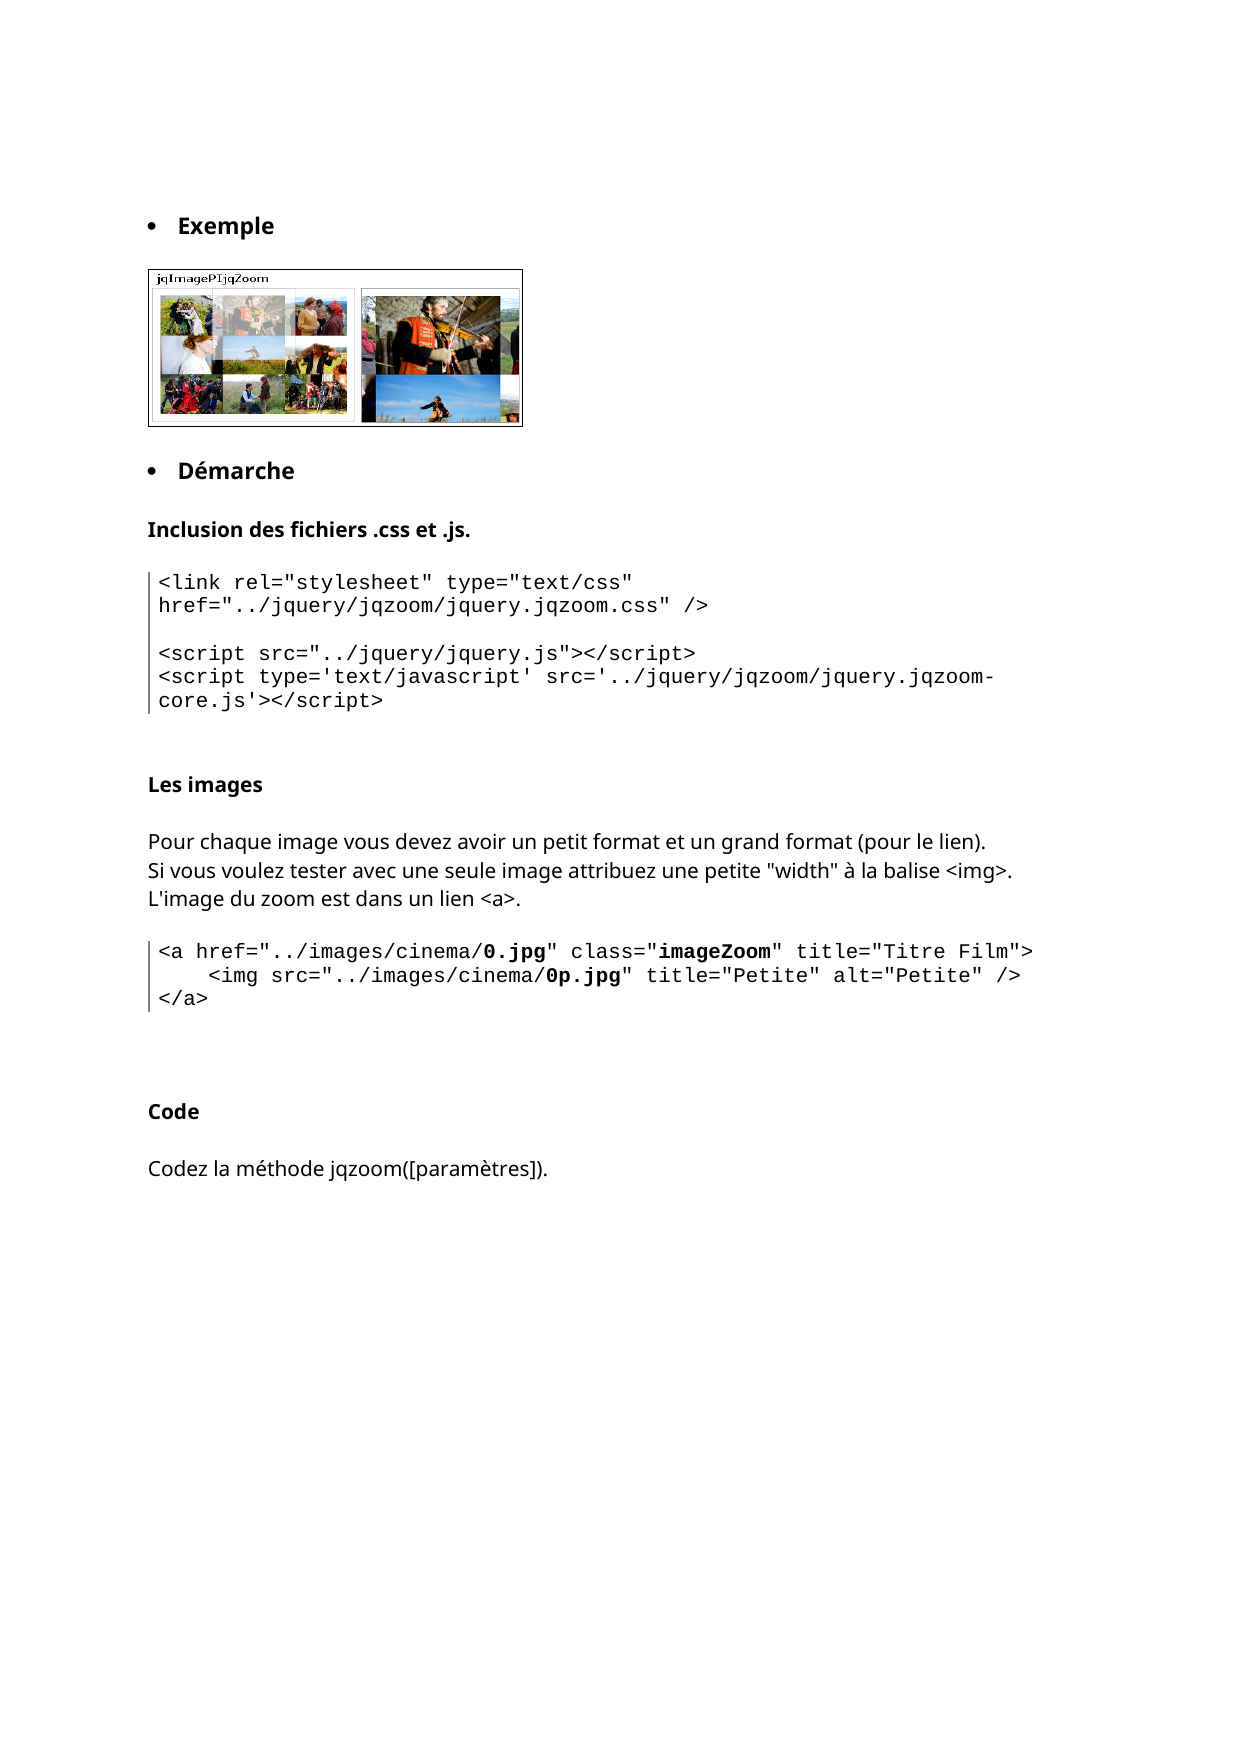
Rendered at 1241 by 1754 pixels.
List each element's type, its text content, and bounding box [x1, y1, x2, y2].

list Démarche [148, 455, 1092, 486]
text </a> [150, 988, 1092, 1012]
text <link rel="stylesheet" type="text/css" href="../jquery/jqzoom/jquery.jqzoom.css" /> [150, 572, 1092, 619]
text Pour chaque image vous devez avoir un petit format et un grand format (pour le lien). [148, 827, 1092, 856]
text <script src="../jquery/jquery.js"></script> [150, 643, 1092, 666]
list Exemple [148, 210, 1092, 241]
text <a href="../images/cinema/0.jpg" class="imageZoom" title="Titre Film"> [150, 941, 1092, 965]
text Si vous voulez tester avec une seule image attribuez une petite "width" à la balise <img>. L'image du zoom est dans un lien <a>. [148, 856, 1092, 913]
text Inclusion des fichiers .css et .js. [148, 515, 1092, 543]
text <script type='text/javascript' src='../jquery/jqzoom/jquery.jqzoom-core.js'></script> [150, 666, 1092, 714]
text Codez la méthode jqzoom([paramètres]). [148, 1154, 1092, 1183]
text Code [148, 1097, 1092, 1126]
text <img src="../images/cinema/0p.jpg" title="Petite" alt="Petite" /> [150, 965, 1092, 988]
text Les images [148, 771, 1092, 799]
